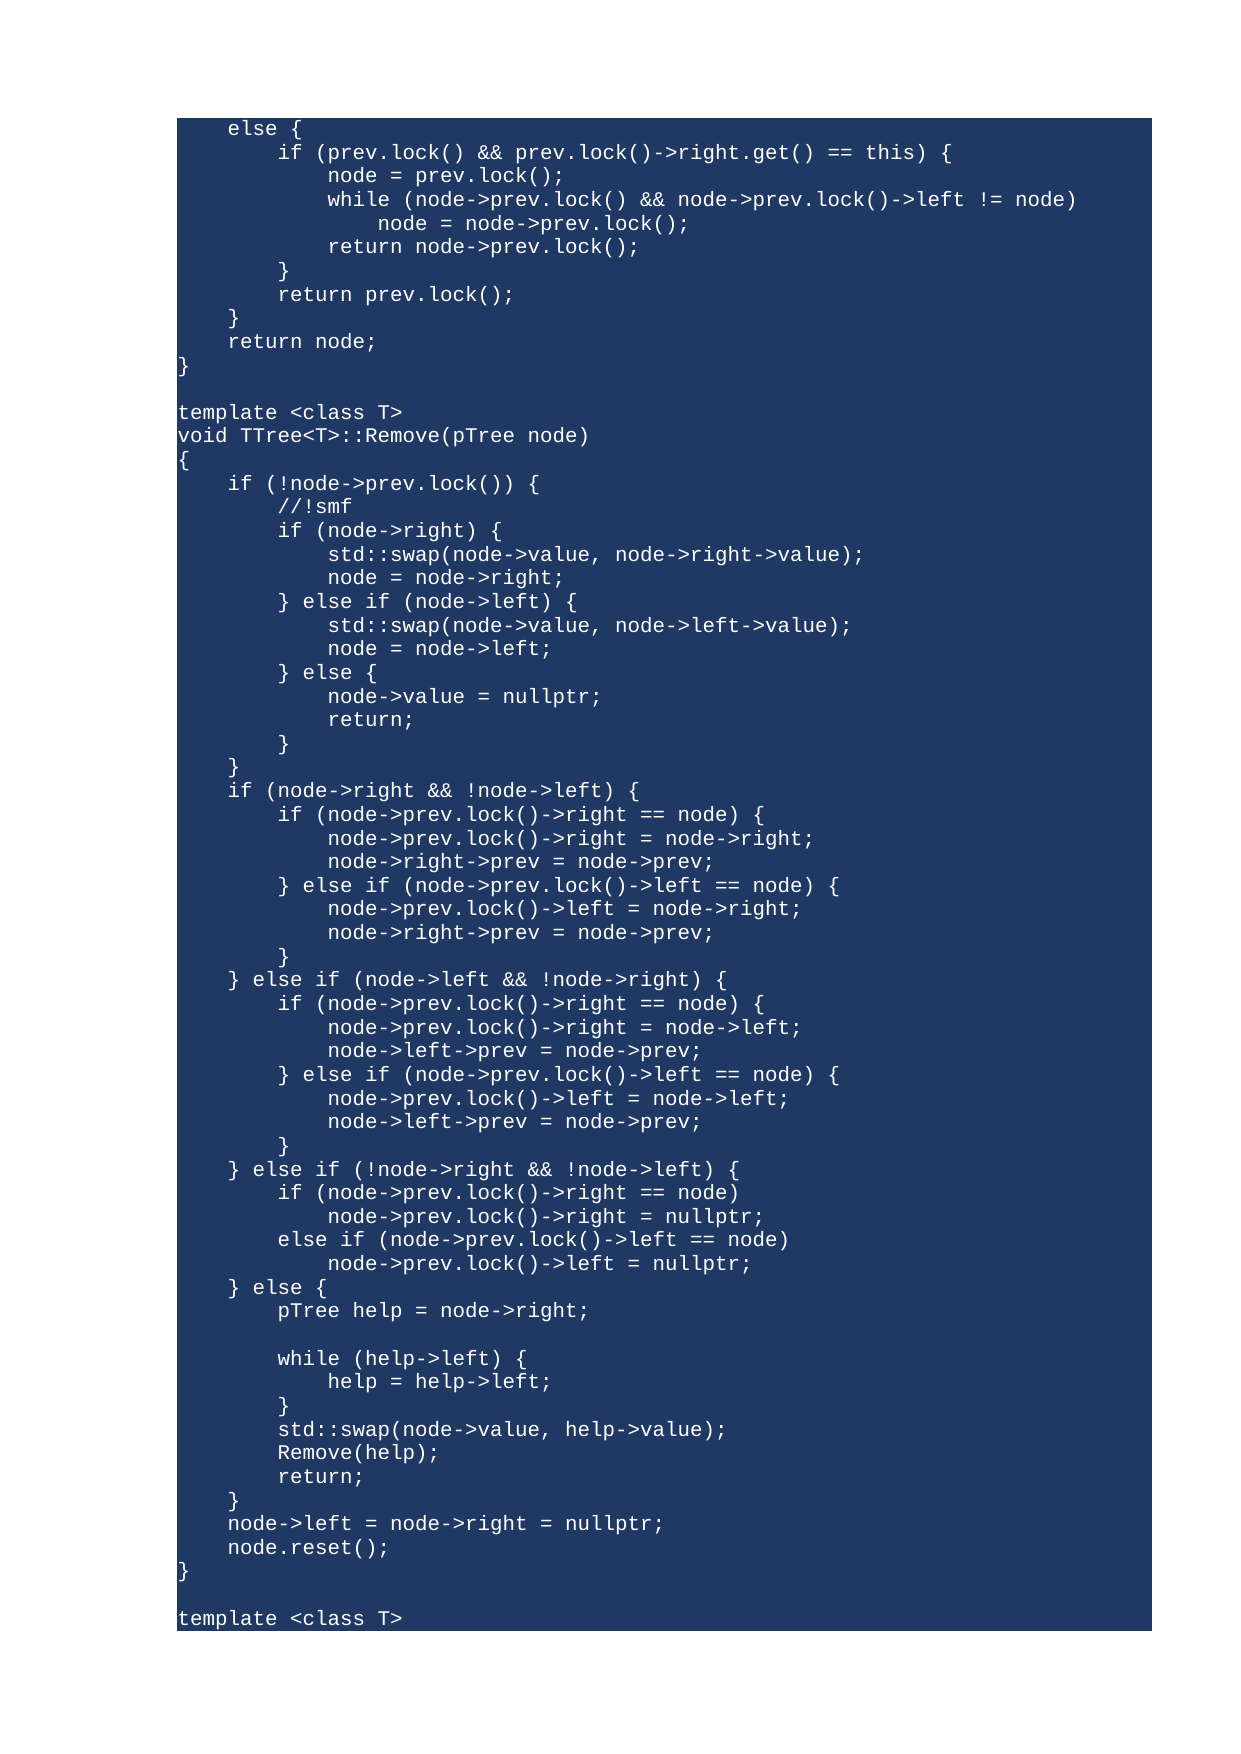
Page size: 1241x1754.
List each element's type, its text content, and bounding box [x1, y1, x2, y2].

text if (prev.lock() && prev.lock()->right.get() == this) { [177, 142, 1152, 165]
text } else { [177, 662, 1152, 686]
text pTree help = node->right; [177, 1300, 1152, 1324]
text } [177, 260, 1152, 284]
text node->prev.lock()->left = nullptr; [177, 1253, 1152, 1277]
text if (!node->prev.lock()) { [177, 473, 1152, 496]
text template <class T> [177, 402, 1152, 426]
text node = node->left; [177, 638, 1152, 662]
text node->prev.lock()->left = node->right; [177, 898, 1152, 922]
text while (help->left) { [177, 1348, 1152, 1371]
text node->left->prev = node->prev; [177, 1040, 1152, 1064]
text node->left = node->right = nullptr; [177, 1513, 1152, 1537]
text if (node->prev.lock()->right == node) { [177, 993, 1152, 1017]
text return; [177, 709, 1152, 733]
text node->value = nullptr; [177, 686, 1152, 709]
text } [177, 757, 1152, 780]
text node = node->prev.lock(); [177, 213, 1152, 236]
text node = node->right; [177, 567, 1152, 591]
text return prev.lock(); [177, 284, 1152, 307]
text } [177, 1561, 1152, 1584]
text } else if (node->left && !node->right) { [177, 969, 1152, 993]
text std::swap(node->value, node->left->value); [177, 615, 1152, 638]
text node->prev.lock()->right = nullptr; [177, 1206, 1152, 1229]
text } else if (!node->right && !node->left) { [177, 1158, 1152, 1182]
text node->left->prev = node->prev; [177, 1111, 1152, 1135]
text return node; [177, 331, 1152, 354]
text } [177, 946, 1152, 969]
text } else if (node->left) { [177, 591, 1152, 615]
text } else if (node->prev.lock()->left == node) { [177, 875, 1152, 898]
text else if (node->prev.lock()->left == node) [177, 1229, 1152, 1253]
text std::swap(node->value, node->right->value); [177, 544, 1152, 567]
text help = help->left; [177, 1371, 1152, 1395]
text { [177, 449, 1152, 473]
text node->prev.lock()->left = node->left; [177, 1088, 1152, 1111]
text } [177, 1395, 1152, 1419]
text } [177, 1135, 1152, 1158]
text } [177, 733, 1152, 757]
text node->prev.lock()->right = node->left; [177, 1017, 1152, 1040]
text node->prev.lock()->right = node->right; [177, 827, 1152, 851]
text node->right->prev = node->prev; [177, 851, 1152, 875]
text node = prev.lock(); [177, 165, 1152, 189]
text else { [177, 118, 1152, 142]
text while (node->prev.lock() && node->prev.lock()->left != node) [177, 189, 1152, 213]
text node->right->prev = node->prev; [177, 922, 1152, 946]
text void TTree<T>::Remove(pTree node) [177, 426, 1152, 449]
text } else { [177, 1277, 1152, 1300]
text template <class T> [177, 1608, 1152, 1631]
text return; [177, 1466, 1152, 1489]
text if (node->prev.lock()->right == node) { [177, 804, 1152, 827]
text } [177, 307, 1152, 331]
text //!smf [177, 496, 1152, 520]
text } else if (node->prev.lock()->left == node) { [177, 1064, 1152, 1088]
text if (node->right) { [177, 520, 1152, 544]
text std::swap(node->value, help->value); [177, 1419, 1152, 1442]
text if (node->prev.lock()->right == node) [177, 1182, 1152, 1206]
text return node->prev.lock(); [177, 236, 1152, 260]
text node.reset(); [177, 1537, 1152, 1561]
text } [177, 354, 1152, 378]
text } [177, 1489, 1152, 1513]
text if (node->right && !node->left) { [177, 780, 1152, 804]
text Remove(help); [177, 1442, 1152, 1466]
